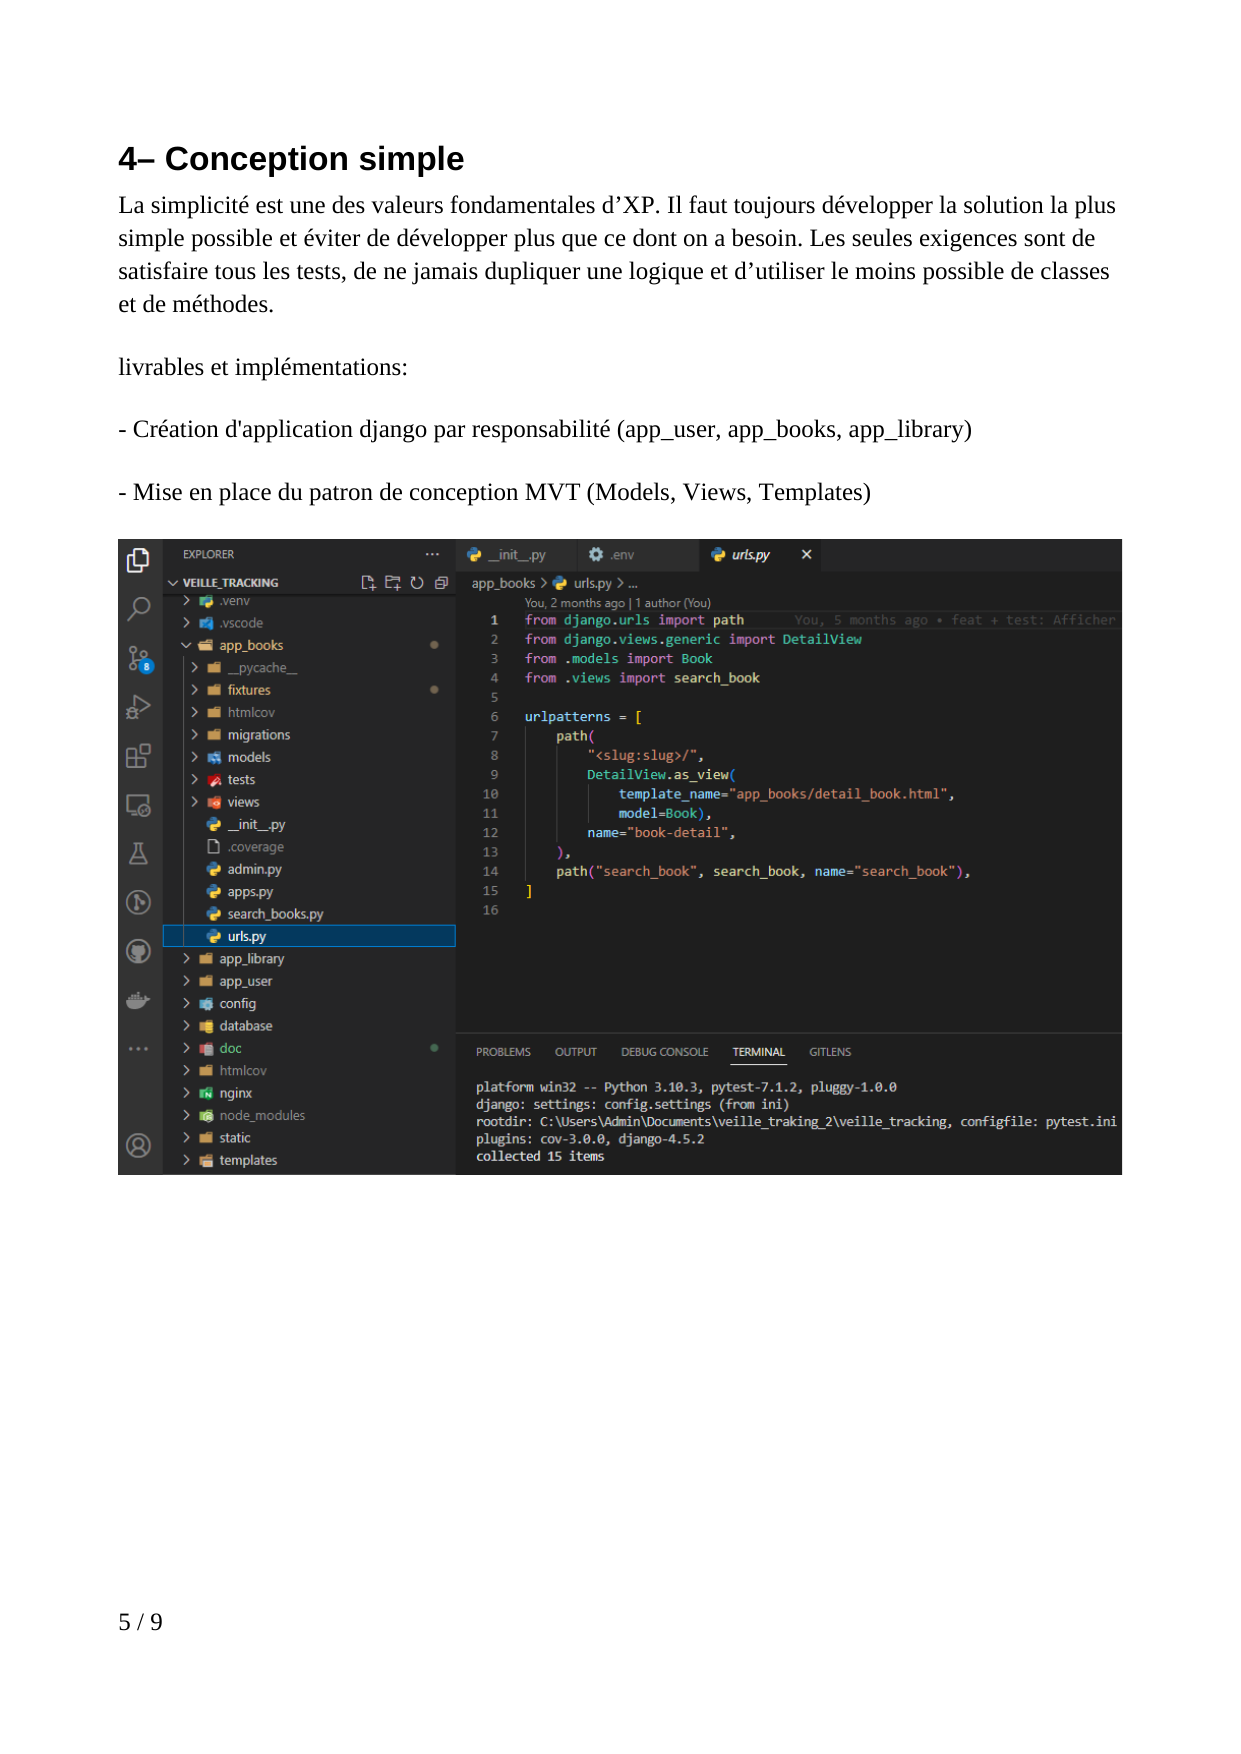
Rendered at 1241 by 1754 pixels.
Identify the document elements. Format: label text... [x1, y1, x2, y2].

text La simplicité est une des valeurs fondamentales d’XP. Il faut toujours développer la solution la plus simple possible et éviter de développer plus que ce dont on a besoin. Les seules exigences sont de satisfaire tous les tests, de ne jamais dupliquer une logique et d’utiliser le moins possible de classes et de méthodes. [118, 190, 1122, 318]
text - Création d'application django par responsabilité (app_user, app_books, app_library) [118, 414, 1122, 443]
subtitle 4– Conception simple [118, 139, 1122, 178]
picture [118, 539, 1123, 1175]
text livrables et implémentations: [118, 352, 1122, 380]
text - Mise en place du patron de conception MVT (Models, Views, Templates) [118, 477, 1122, 505]
